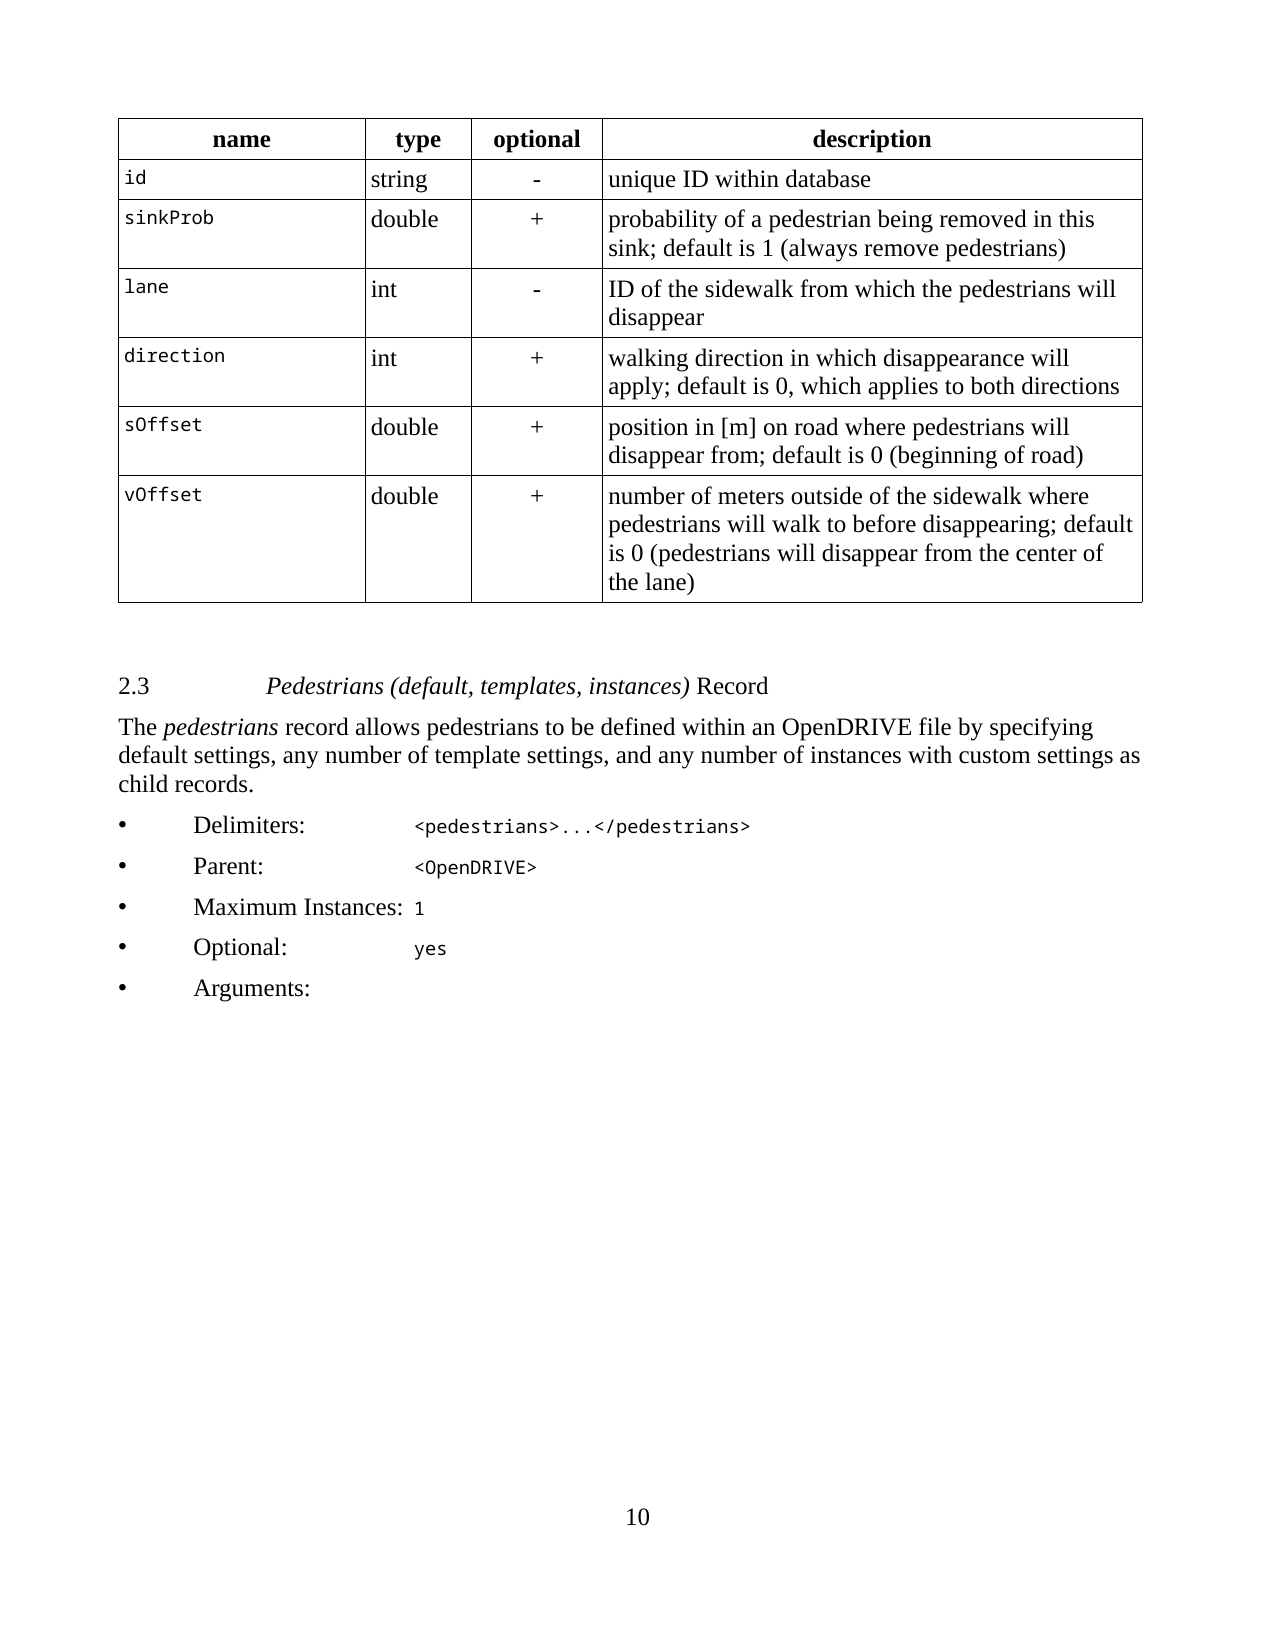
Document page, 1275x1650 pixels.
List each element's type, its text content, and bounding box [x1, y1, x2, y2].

list Delimiters: <pedestrians>...</pedestrians> [118, 810, 1157, 839]
table_cell - [472, 269, 602, 337]
list Optional: yes [118, 932, 1157, 961]
table_cell id [119, 160, 365, 199]
table_cell + [472, 338, 602, 406]
table_cell + [472, 407, 602, 475]
table_cell position in [m] on road where pedestrians will disappear from; default is 0 (beginning of road) [603, 407, 1142, 475]
table_cell + [472, 200, 602, 268]
table_cell - [472, 160, 602, 199]
table_cell sOffset [119, 407, 365, 475]
text The pedestrians record allows pedestrians to be defined within an OpenDRIVE file by specifying default settings, any number of template settings, and any number of instances with custom settings as child records. [118, 712, 1157, 798]
table_cell unique ID within database [603, 160, 1142, 199]
table_header type [366, 119, 471, 158]
table_cell direction [119, 338, 365, 406]
table_cell vOffset [119, 476, 365, 602]
table_cell walking direction in which disappearance will apply; default is 0, which applies to both directions [603, 338, 1142, 406]
table_cell lane [119, 269, 365, 337]
table_cell ID of the sidewalk from which the pedestrians will disappear [603, 269, 1142, 337]
table_cell double [366, 476, 471, 602]
table_cell number of meters outside of the sidewalk where pedestrians will walk to before disappearing; default is 0 (pedestrians will disappear from the center of the lane) [603, 476, 1142, 602]
table_cell int [366, 269, 471, 337]
table_cell double [366, 200, 471, 268]
table_cell + [472, 476, 602, 602]
table_cell probability of a pedestrian being removed in this sink; default is 1 (always remove pedestrians) [603, 200, 1142, 268]
table_cell double [366, 407, 471, 475]
table_header optional [472, 119, 602, 158]
list Arguments: [118, 973, 1157, 1002]
list Parent: <OpenDRIVE> [118, 851, 1157, 879]
list Maximum Instances: 1 [118, 892, 1157, 920]
table_cell string [366, 160, 471, 199]
table_cell sinkProb [119, 200, 365, 268]
table_cell int [366, 338, 471, 406]
table_header description [603, 119, 1142, 158]
table_header name [119, 119, 365, 158]
text 2.3 Pedestrians (default, templates, instances) Record [118, 671, 1157, 700]
